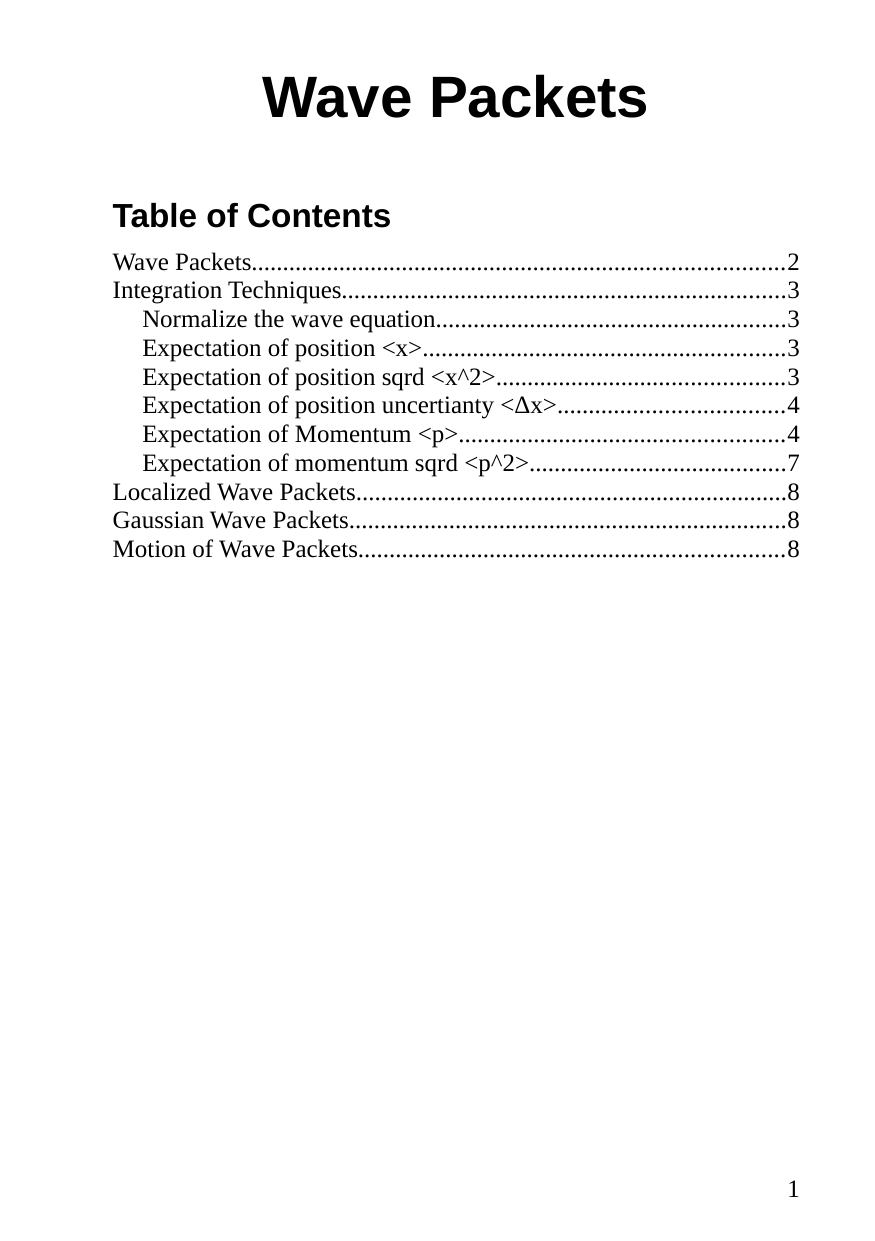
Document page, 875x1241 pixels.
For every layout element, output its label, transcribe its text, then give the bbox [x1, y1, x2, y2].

subtitle Table of Contents [112, 196, 799, 234]
text Normalize the wave equation 3 [142, 304, 799, 333]
text Motion of Wave Packets 8 [112, 534, 799, 563]
text Wave Packets 2 [112, 247, 799, 276]
text Expectation of position uncertianty <Δx> 4 [142, 391, 799, 419]
text Expectation of position sqrd <x^2> 3 [142, 362, 799, 391]
text Expectation of Momentum <p> 4 [142, 419, 799, 448]
title Wave Packets [112, 62, 799, 129]
text Localized Wave Packets 8 [112, 477, 799, 506]
text Integration Techniques 3 [112, 276, 799, 304]
text Gaussian Wave Packets 8 [112, 506, 799, 534]
text Expectation of momentum sqrd <p^2> 7 [142, 448, 799, 477]
text Expectation of position <x> 3 [142, 333, 799, 362]
